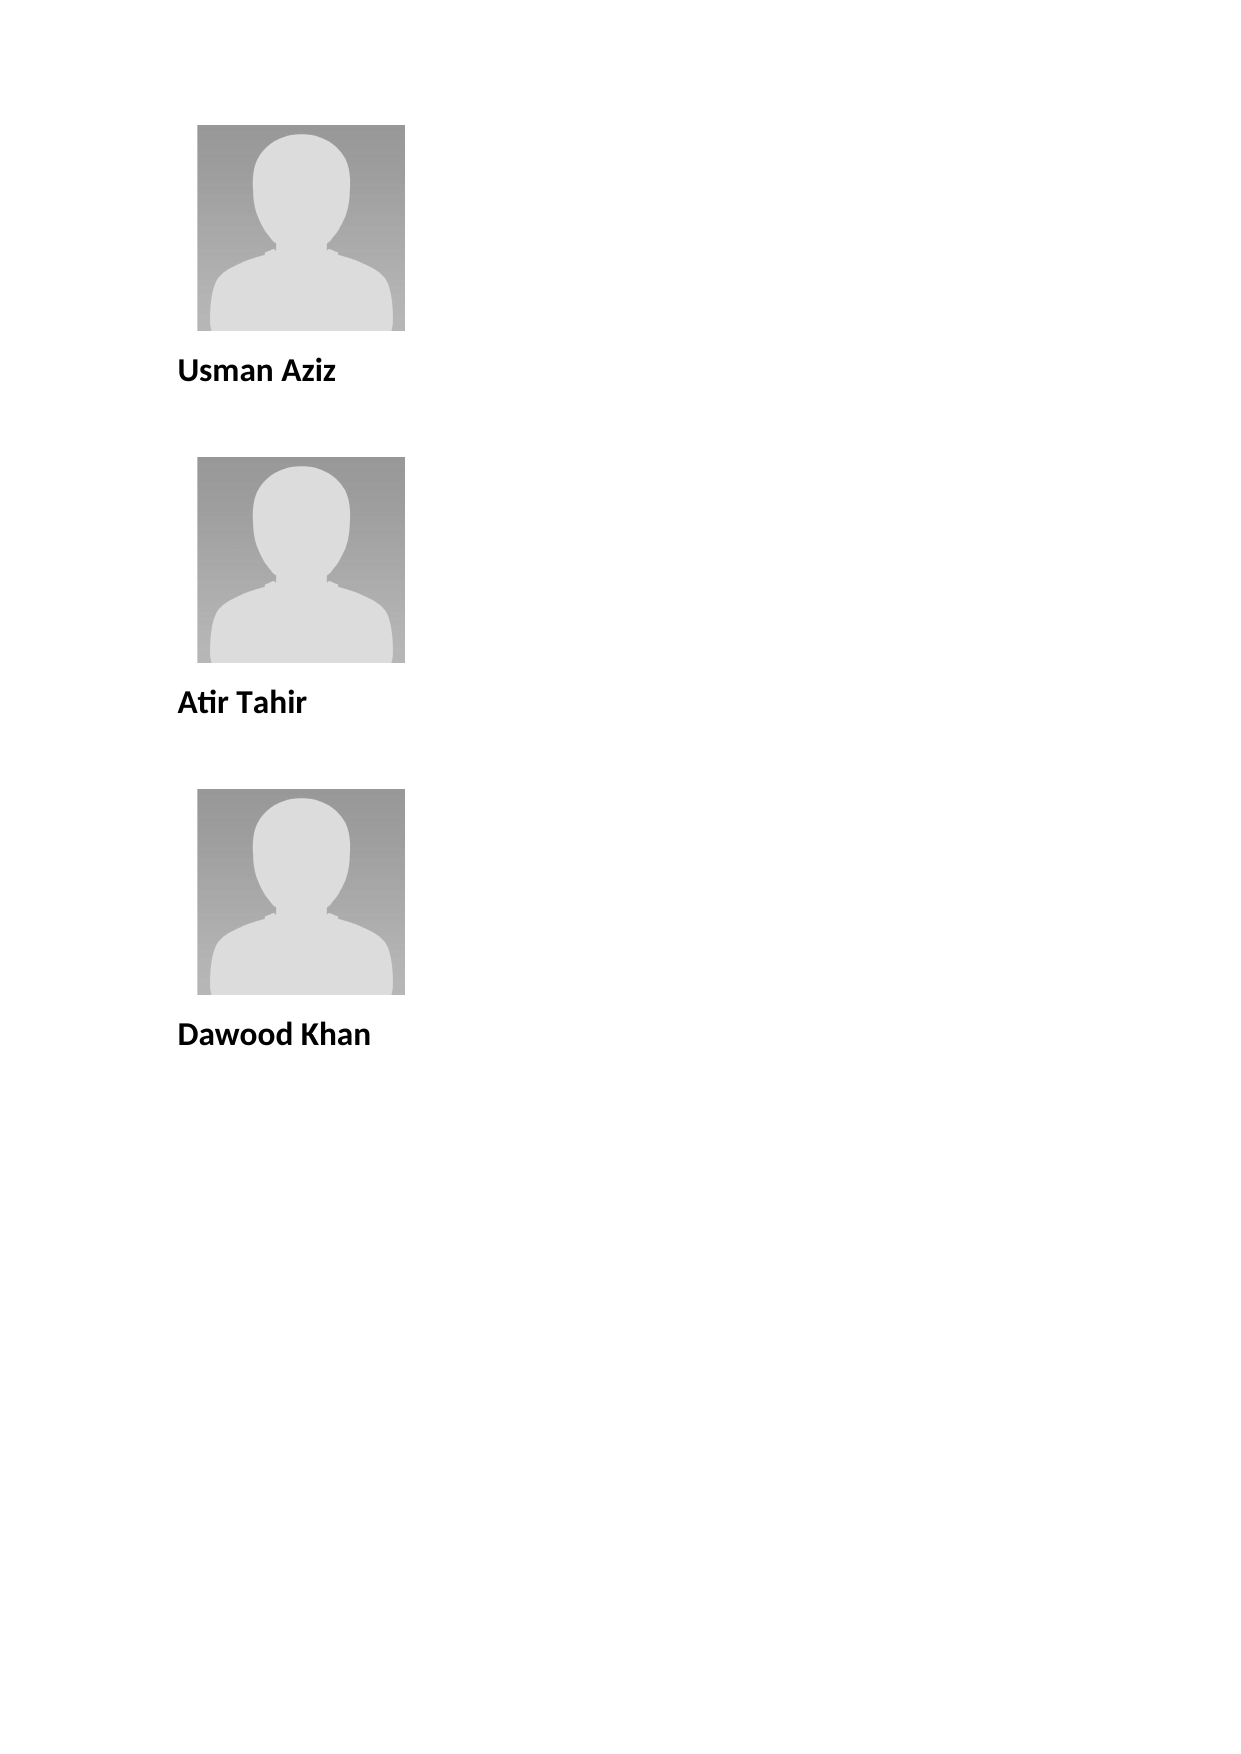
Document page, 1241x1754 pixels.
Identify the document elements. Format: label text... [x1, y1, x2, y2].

text Atir Tahir [177, 689, 1152, 722]
picture [197, 125, 405, 331]
text Usman Aziz [177, 357, 1152, 390]
picture [197, 457, 405, 663]
text Dawood Khan [177, 1021, 1152, 1054]
picture [197, 789, 405, 995]
